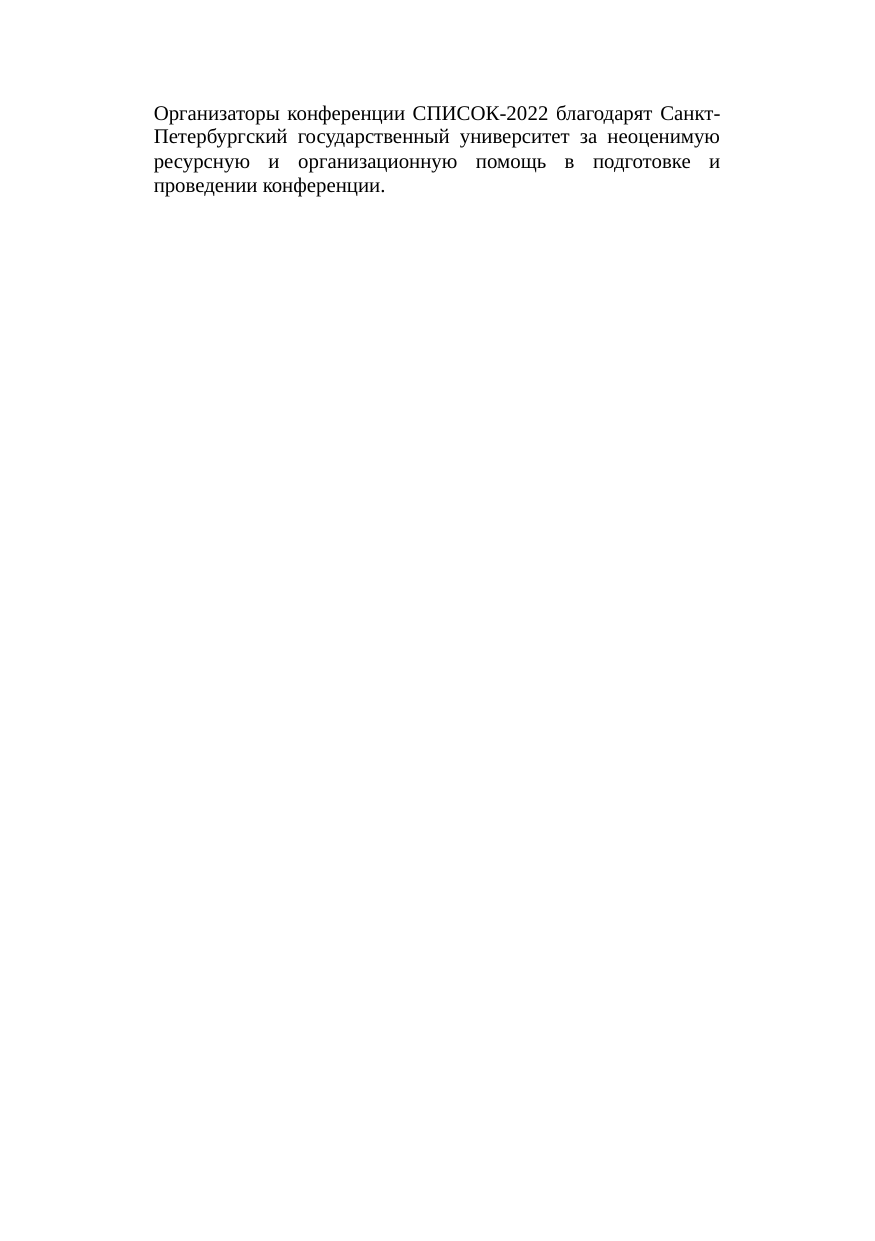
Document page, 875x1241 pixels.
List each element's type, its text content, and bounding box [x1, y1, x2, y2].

text Организаторы конференции СПИСОК-2022 благодарят Санкт-Петербургский государственный университет за неоценимую ресурсную и организационную помощь в подготовке и проведении конференции. [153, 100, 721, 197]
